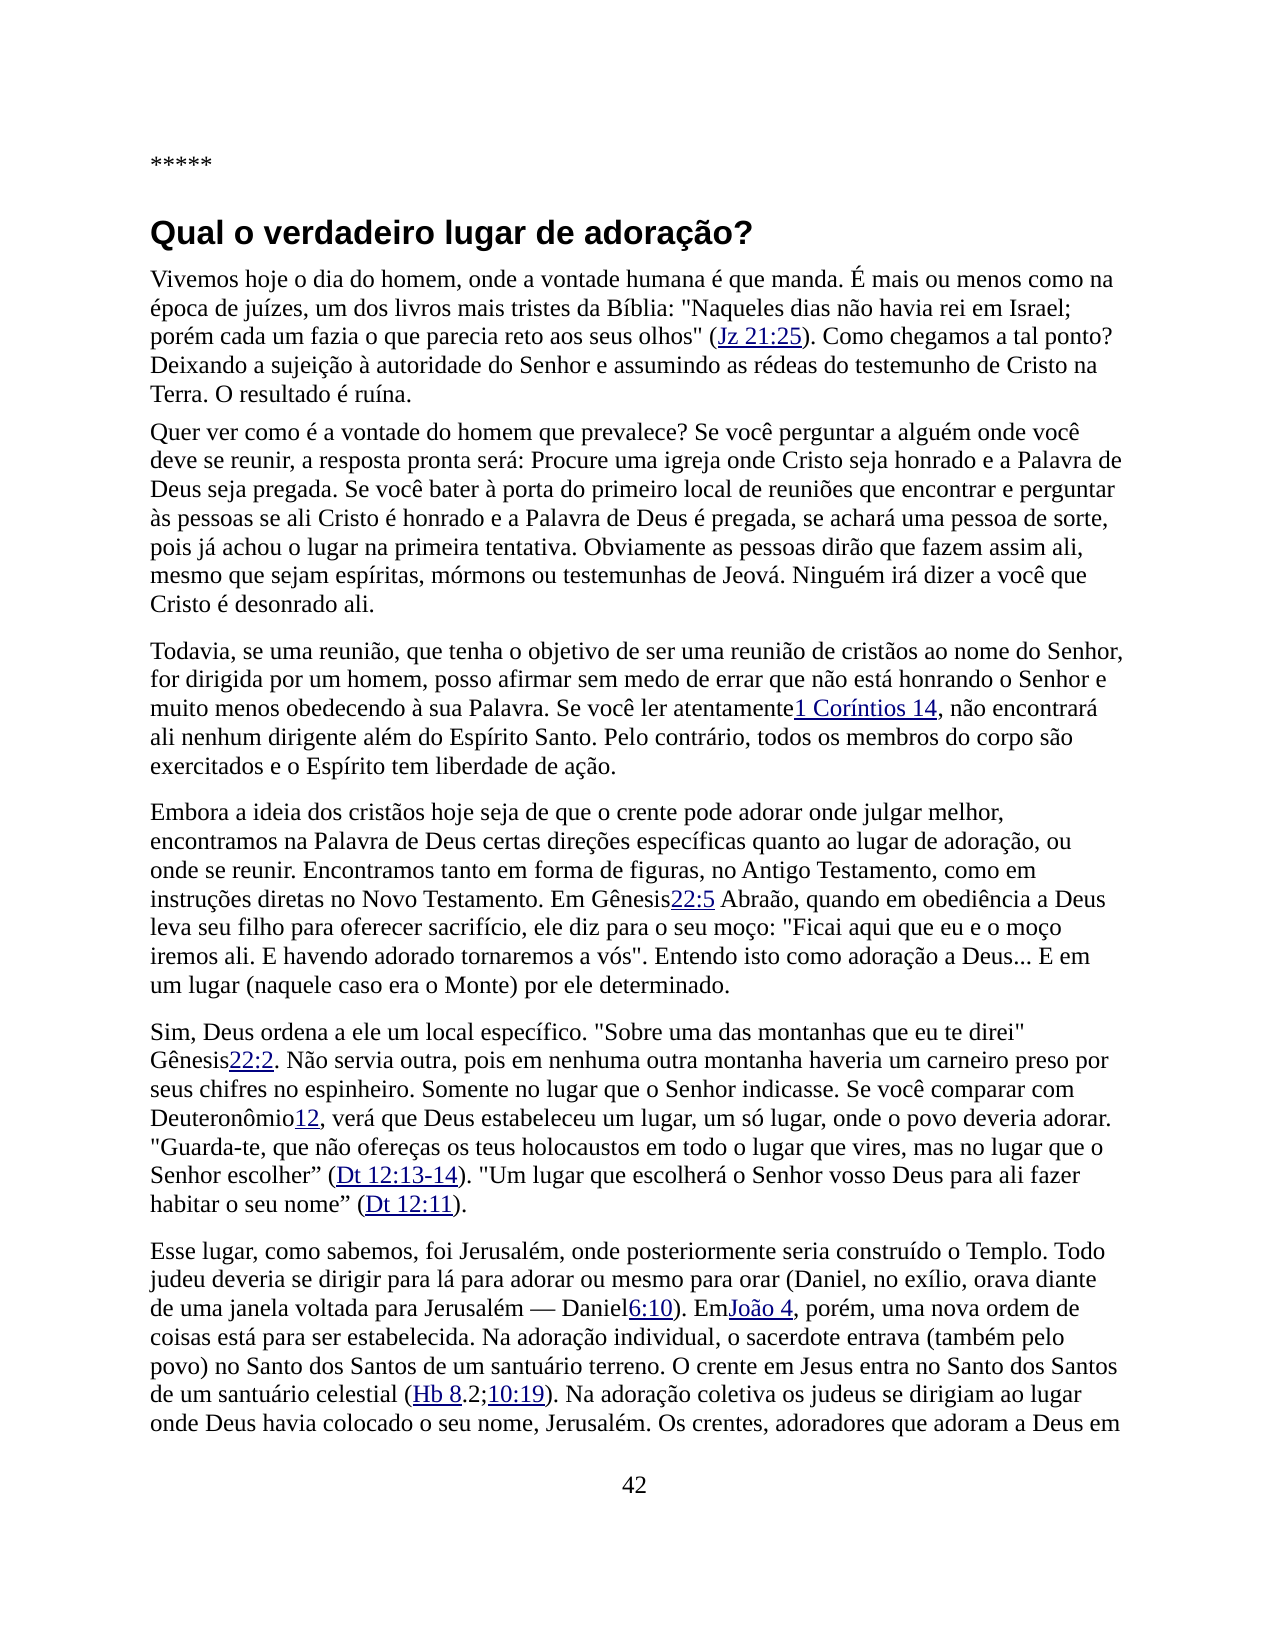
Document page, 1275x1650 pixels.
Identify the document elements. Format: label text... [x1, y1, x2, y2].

text Quer ver como é a vontade do homem que prevalece? Se você perguntar a alguém onde você deve se reunir, a resposta pronta será: Procure uma igreja onde Cristo seja honrado e a Palavra de Deus seja pregada. Se você bater à porta do primeiro local de reuniões que encontrar e perguntar às pessoas se ali Cristo é honrado e a Palavra de Deus é pregada, se achará uma pessoa de sorte, pois já achou o lugar na primeira tentativa. Obviamente as pessoas dirão que fazem assim ali, mesmo que sejam espíritas, mórmons ou testemunhas de Jeová. Ninguém irá dizer a você que Cristo é desonrado ali. [150, 417, 1125, 618]
text ***** [150, 150, 1125, 179]
subtitle Qual o verdadeiro lugar de adoração? [150, 213, 1125, 251]
text Embora a ideia dos cristãos hoje seja de que o crente pode adorar onde julgar melhor, encontramos na Palavra de Deus certas direções específicas quanto ao lugar de adoração, ou onde se reunir. Encontramos tanto em forma de figuras, no Antigo Testamento, como em instruções diretas no Novo Testamento. Em Gênesis22:5 Abraão, quando em obediência a Deus leva seu filho para oferecer sacrifício, ele diz para o seu moço: "Ficai aqui que eu e o moço iremos ali. E havendo adorado tornaremos a vós". Entendo isto como adoração a Deus... E em um lugar (naquele caso era o Monte) por ele determinado. [150, 797, 1125, 999]
text Vivemos hoje o dia do homem, onde a vontade humana é que manda. É mais ou menos como na época de juízes, um dos livros mais tristes da Bíblia: "Naqueles dias não havia rei em Israel; porém cada um fazia o que parecia reto aos seus olhos" (Jz 21:25). Como chegamos a tal ponto? Deixando a sujeição à autoridade do Senhor e assumindo as rédeas do testemunho de Cristo na Terra. O resultado é ruína. [150, 264, 1125, 408]
text Todavia, se uma reunião, que tenha o objetivo de ser uma reunião de cristãos ao nome do Senhor, for dirigida por um homem, posso afirmar sem medo de errar que não está honrando o Senhor e muito menos obedecendo à sua Palavra. Se você ler atentamente1 Coríntios 14, não encontrará ali nenhum dirigente além do Espírito Santo. Pelo contrário, todos os membros do corpo são exercitados e o Espírito tem liberdade de ação. [150, 636, 1125, 779]
text Esse lugar, como sabemos, foi Jerusalém, onde posteriormente seria construído o Templo. Todo judeu deveria se dirigir para lá para adorar ou mesmo para orar (Daniel, no exílio, orava diante de uma janela voltada para Jerusalém — Daniel6:10). EmJoão 4, porém, uma nova ordem de coisas está para ser estabelecida. Na adoração individual, o sacerdote entrava (também pelo povo) no Santo dos Santos de um santuário terreno. O crente em Jesus entra no Santo dos Santos de um santuário celestial (Hb 8.2;10:19). Na adoração coletiva os judeus se dirigiam ao lugar onde Deus havia colocado o seu nome, Jerusalém. Os crentes, adoradores que adoram a Deus em [150, 1236, 1125, 1437]
text Sim, Deus ordena a ele um local específico. "Sobre uma das montanhas que eu te direi" Gênesis22:2. Não servia outra, pois em nenhuma outra montanha haveria um carneiro preso por seus chifres no espinheiro. Somente no lugar que o Senhor indicasse. Se você comparar com Deuteronômio12, verá que Deus estabeleceu um lugar, um só lugar, onde o povo deveria adorar. "Guarda-te, que não ofereças os teus holocaustos em todo o lugar que vires, mas no lugar que o Senhor escolher” (Dt 12:13-14). "Um lugar que escolherá o Senhor vosso Deus para ali fazer habitar o seu nome” (Dt 12:11). [150, 1017, 1125, 1218]
